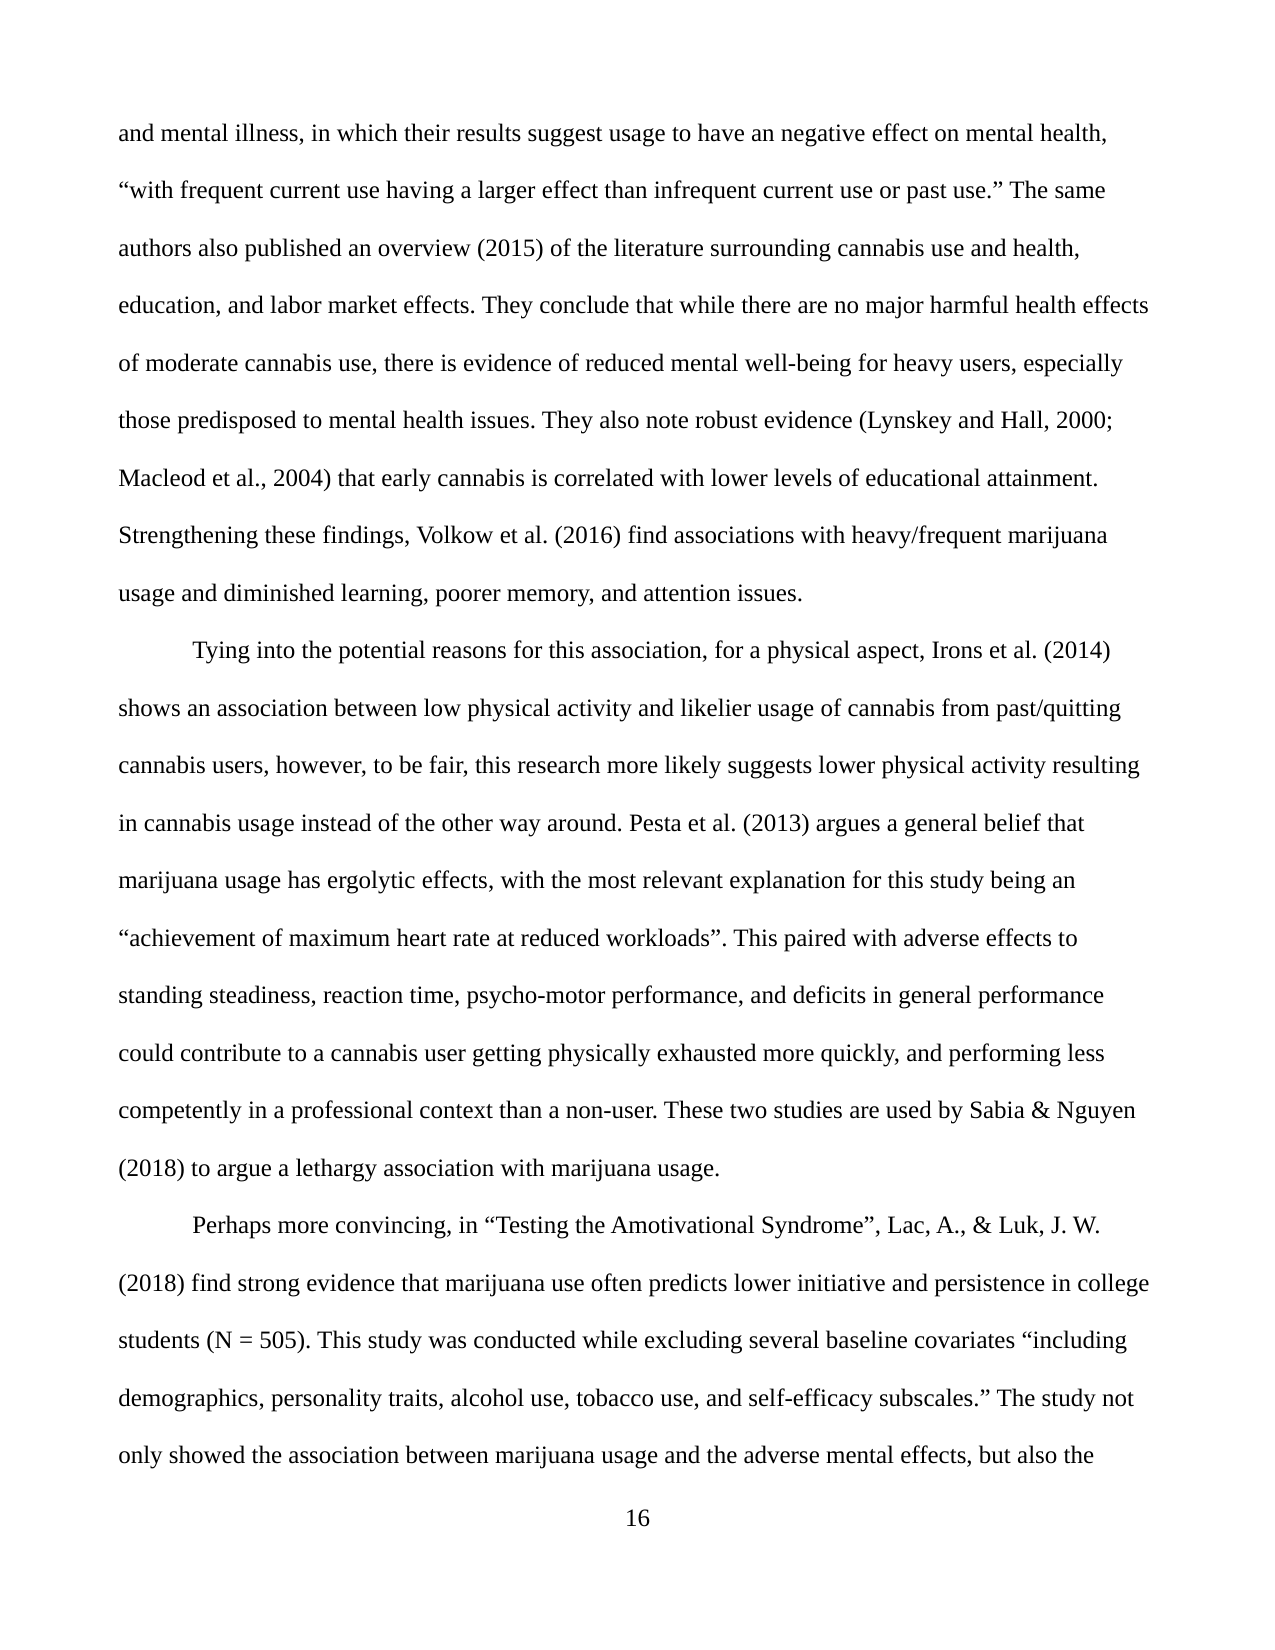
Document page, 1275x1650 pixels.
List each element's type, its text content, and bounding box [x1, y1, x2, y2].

text Perhaps more convincing, in “Testing the Amotivational Syndrome”, Lac, A., & Luk, J. W. (2018) find strong evidence that marijuana use often predicts lower initiative and persistence in college students (N = 505). This study was conducted while excluding several baseline covariates “including demographics, personality traits, alcohol use, tobacco use, and self-efficacy subscales.” The study not only showed the association between marijuana usage and the adverse mental effects, but also the [118, 1211, 1157, 1469]
text Tying into the potential reasons for this association, for a physical aspect, Irons et al. (2014) shows an association between low physical activity and likelier usage of cannabis from past/quitting cannabis users, however, to be fair, this research more likely suggests lower physical activity resulting in cannabis usage instead of the other way around. Pesta et al. (2013) argues a general belief that marijuana usage has ergolytic effects, with the most relevant explanation for this study being an “achievement of maximum heart rate at reduced workloads”. This paired with adverse effects to standing steadiness, reaction time, psycho-motor performance, and deficits in general performance could contribute to a cannabis user getting physically exhausted more quickly, and performing less competently in a professional context than a non-user. These two studies are used by Sabia & Nguyen (2018) to argue a lethargy association with marijuana usage. [118, 636, 1157, 1182]
text and mental illness, in which their results suggest usage to have an negative effect on mental health, “with frequent current use having a larger effect than infrequent current use or past use.” The same authors also published an overview (2015) of the literature surrounding cannabis use and health, education, and labor market effects. They conclude that while there are no major harmful health effects of moderate cannabis use, there is evidence of reduced mental well-being for heavy users, especially those predisposed to mental health issues. They also note robust evidence (Lynskey and Hall, 2000; Macleod et al., 2004) that early cannabis is correlated with lower levels of educational attainment. Strengthening these findings, Volkow et al. (2016) find associations with heavy/frequent marijuana usage and diminished learning, poorer memory, and attention issues. [118, 118, 1157, 607]
